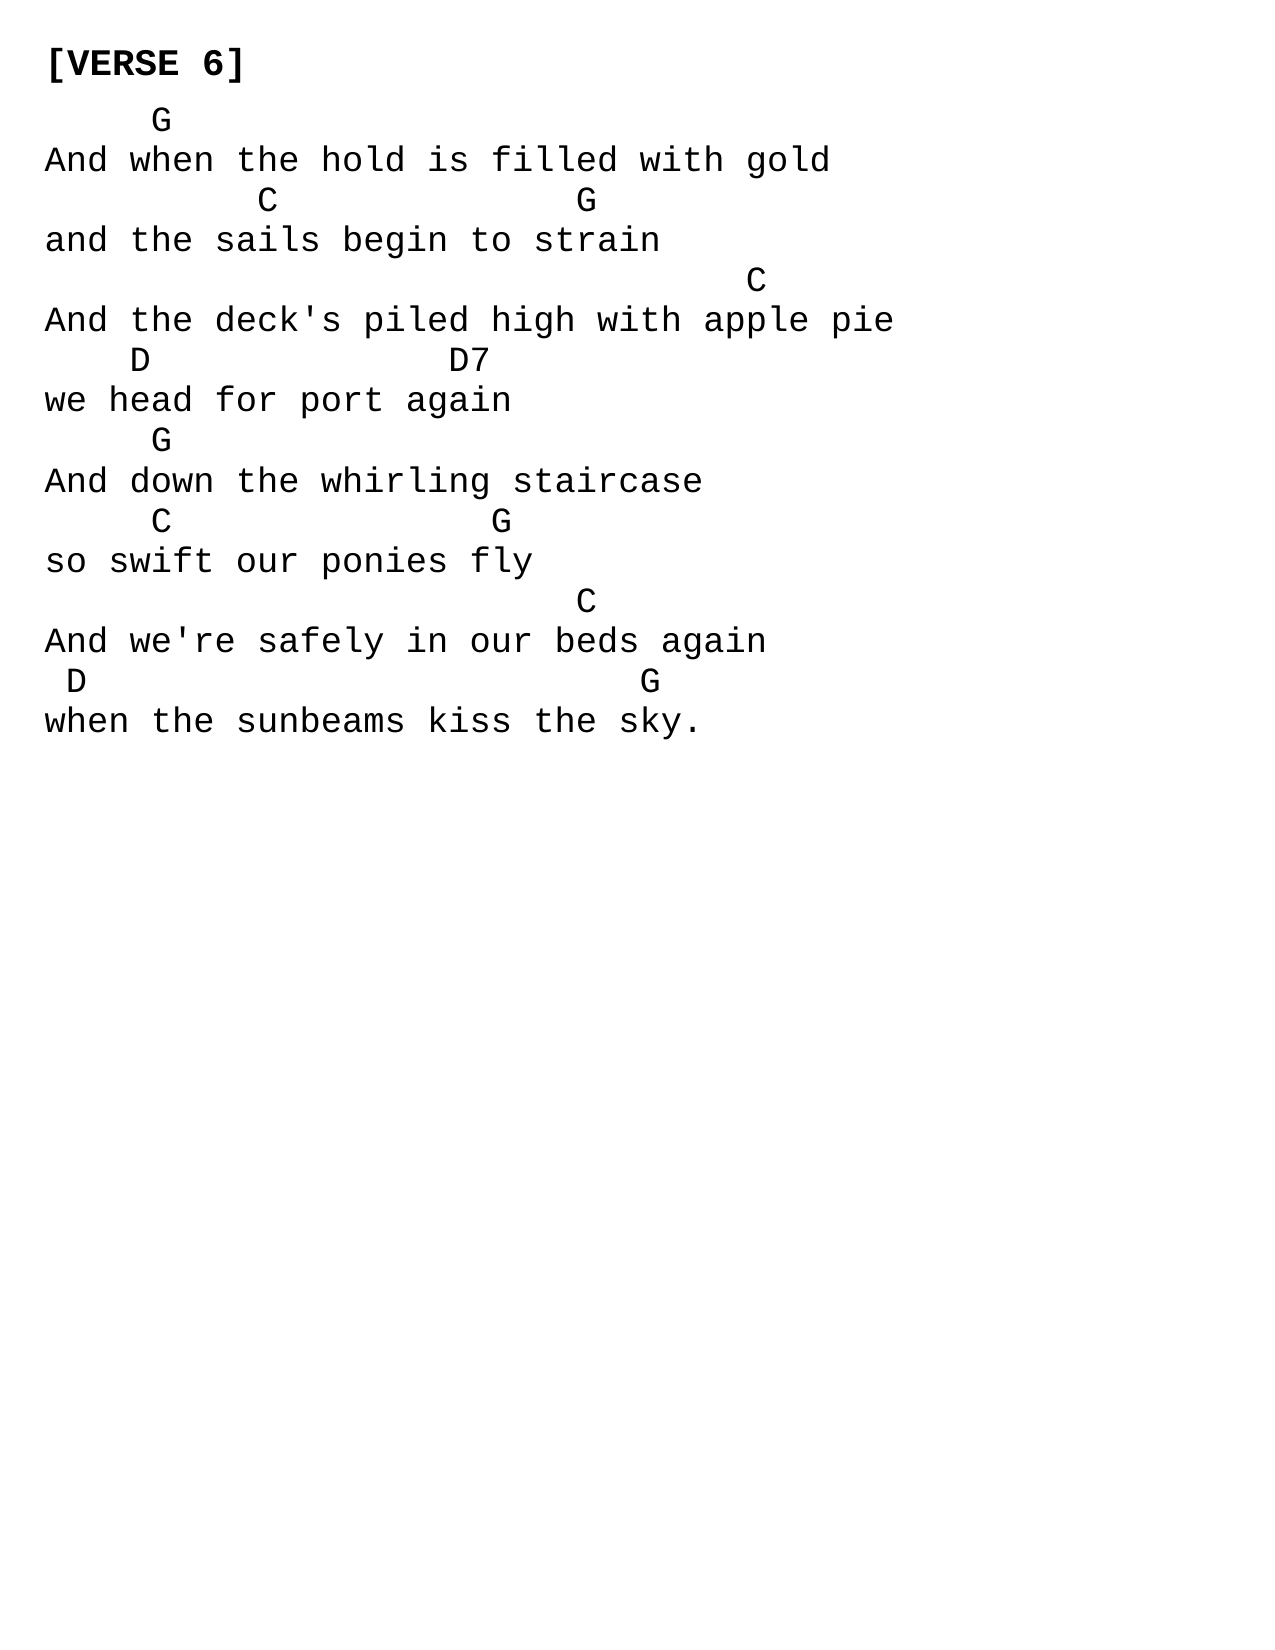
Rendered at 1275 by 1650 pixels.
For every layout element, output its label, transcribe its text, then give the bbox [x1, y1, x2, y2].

text so swift our ponies fly [44, 543, 1231, 583]
text And when the hold is filled with gold [44, 142, 1231, 182]
text And down the whirling staircase [44, 462, 1231, 503]
text And the deck's piled high with apple pie [44, 302, 1231, 342]
text C [44, 583, 1231, 623]
text C G [44, 503, 1231, 543]
text G [44, 422, 1231, 462]
text C [44, 262, 1231, 302]
text when the sunbeams kiss the sky. [44, 703, 1231, 743]
text we head for port again [44, 382, 1231, 422]
text and the sails begin to strain [44, 222, 1231, 262]
text G [44, 102, 1231, 142]
text D D7 [44, 342, 1231, 382]
text And we're safely in our beds again [44, 623, 1231, 663]
subtitle [VERSE 6] [44, 44, 1231, 87]
text C G [44, 182, 1231, 222]
text D G [44, 663, 1231, 703]
